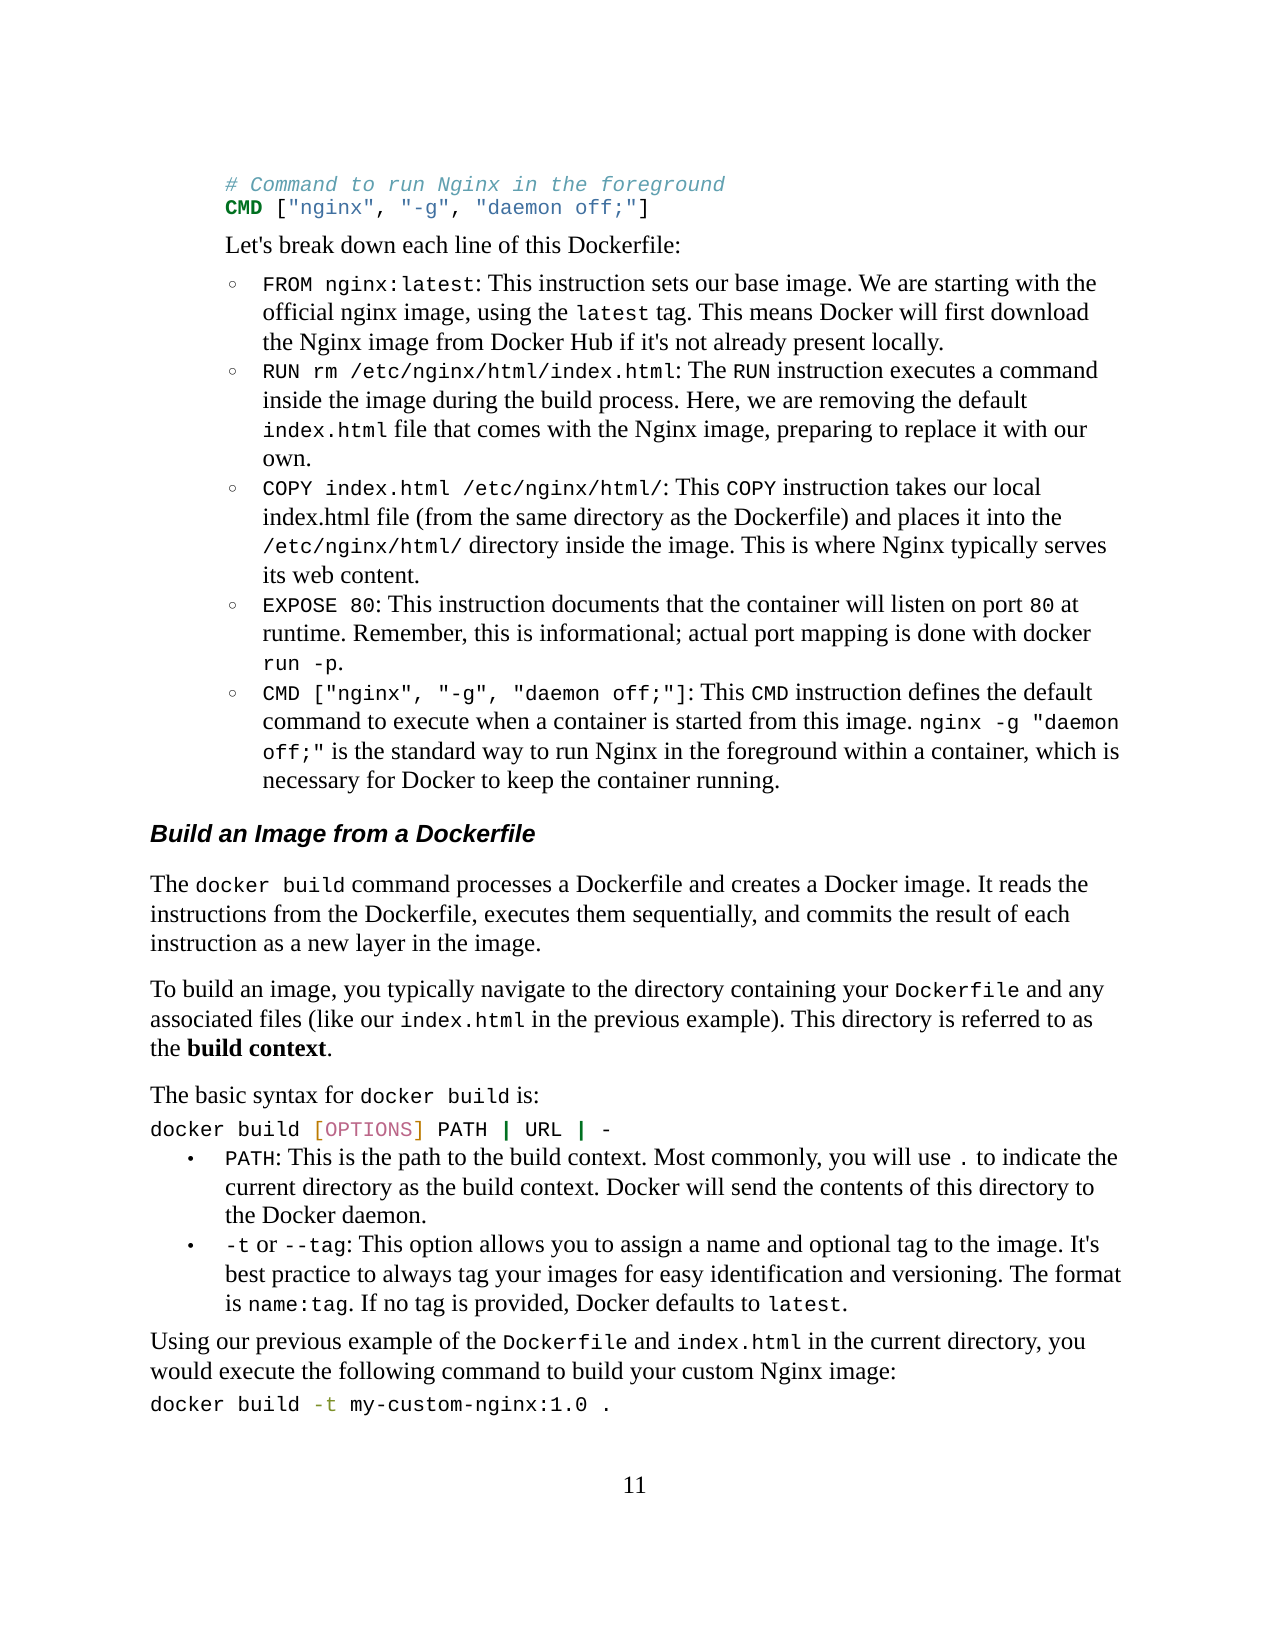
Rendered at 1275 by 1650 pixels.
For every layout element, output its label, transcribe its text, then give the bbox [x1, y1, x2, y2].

text To build an image, you typically navigate to the directory containing your Dockerfile and any associated files (like our index.html in the previous example). This directory is referred to as the build context. [150, 974, 1125, 1062]
list Let's break down each line of this Dockerfile: [187, 230, 1125, 259]
list FROM nginx:latest: This instruction sets our base image. We are starting with the official nginx image, using the latest tag. This means Docker will first download the Nginx image from Docker Hub if it's not already present locally. [225, 268, 1125, 356]
list RUN rm /etc/nginx/html/index.html: The RUN instruction executes a command inside the image during the build process. Here, we are removing the default index.html file that comes with the Nginx image, preparing to replace it with our own. [225, 356, 1125, 472]
text The basic syntax for docker build is: [150, 1080, 1125, 1110]
list COPY index.html /etc/nginx/html/: This COPY instruction takes our local index.html file (from the same directory as the Dockerfile) and places it into the /etc/nginx/html/ directory inside the image. This is where Nginx typically serves its web content. [225, 472, 1125, 589]
list -t or --tag: This option allows you to assign a name and optional tag to the image. It's best practice to always tag your images for easy identification and versioning. The format is name:tag. If no tag is provided, Docker defaults to latest. [187, 1229, 1125, 1317]
text docker build -t my-custom-nginx:1.0 . [150, 1393, 1125, 1417]
list PATH: This is the path to the build context. Most commonly, you will use . to indicate the current directory as the build context. Docker will send the contents of this directory to the Docker daemon. [187, 1142, 1125, 1229]
text The docker build command processes a Dockerfile and creates a Docker image. It reads the instructions from the Dockerfile, executes them sequentially, and commits the result of each instruction as a new layer in the image. [150, 869, 1125, 956]
subtitle Build an Image from a Dockerfile [150, 819, 1125, 848]
list # Command to run Nginx in the foreground [187, 174, 1125, 197]
list CMD ["nginx", "-g", "daemon off;"] [187, 197, 1125, 221]
list CMD ["nginx", "-g", "daemon off;"]: This CMD instruction defines the default command to execute when a container is started from this image. nginx -g "daemon off;" is the standard way to run Nginx in the foreground within a container, which is necessary for Docker to keep the container running. [225, 677, 1125, 794]
list EXPOSE 80: This instruction documents that the container will listen on port 80 at runtime. Remember, this is informational; actual port mapping is done with docker run -p. [225, 589, 1125, 677]
text docker build [OPTIONS] PATH | URL | - [150, 1119, 1125, 1142]
text Using our previous example of the Dockerfile and index.html in the current directory, you would execute the following command to build your custom Nginx image: [150, 1326, 1125, 1384]
